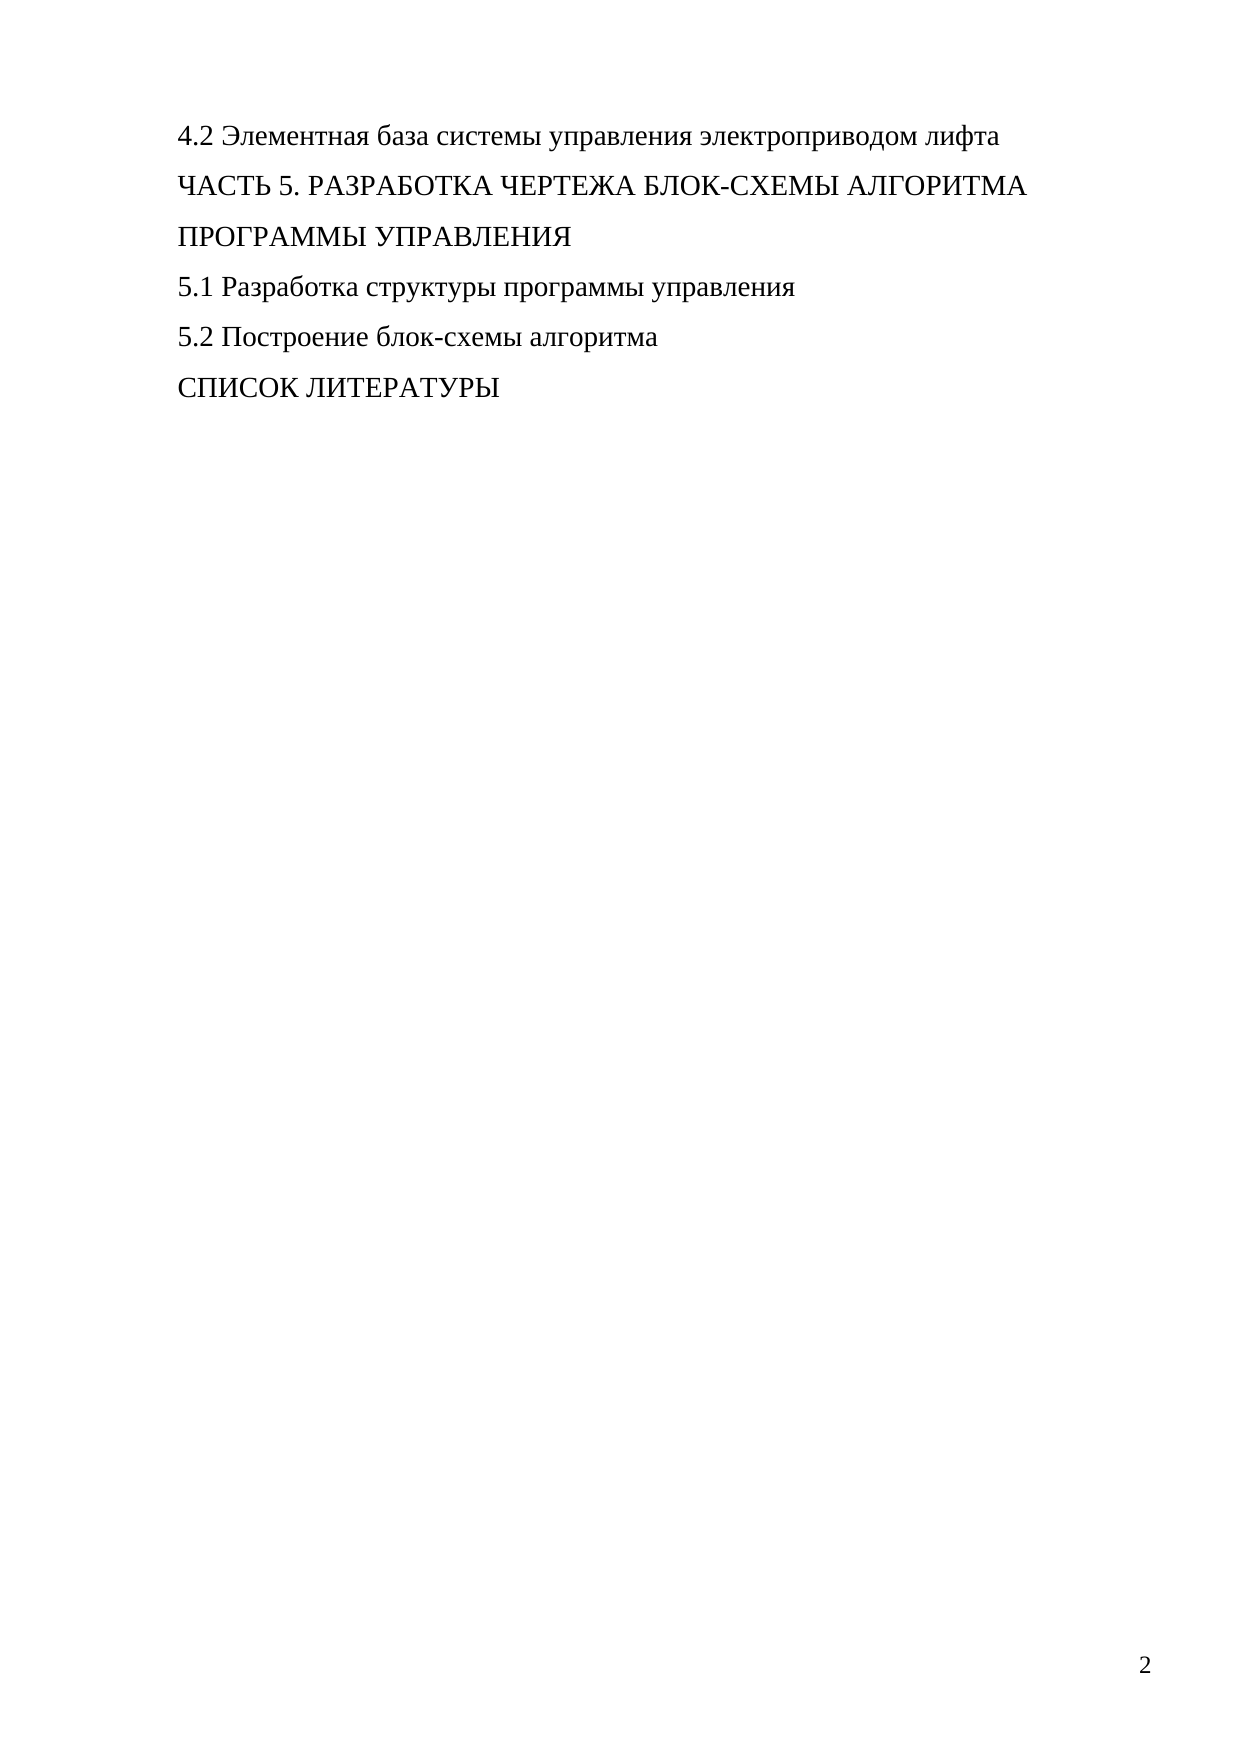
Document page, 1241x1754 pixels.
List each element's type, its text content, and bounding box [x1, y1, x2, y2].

text 4.2 Элементная база системы управления электроприводом лифта [177, 118, 1152, 152]
text ЧАСТЬ 5. РАЗРАБОТКА ЧЕРТЕЖА БЛОК-СХЕМЫ АЛГОРИТМА ПРОГРАММЫ УПРАВЛЕНИЯ [177, 168, 1152, 252]
text 5.2 Построение блок-схемы алгоритма [177, 319, 1152, 353]
text СПИСОК ЛИТЕРАТУРЫ [177, 370, 1152, 403]
text 5.1 Разработка структуры программы управления [177, 269, 1152, 303]
